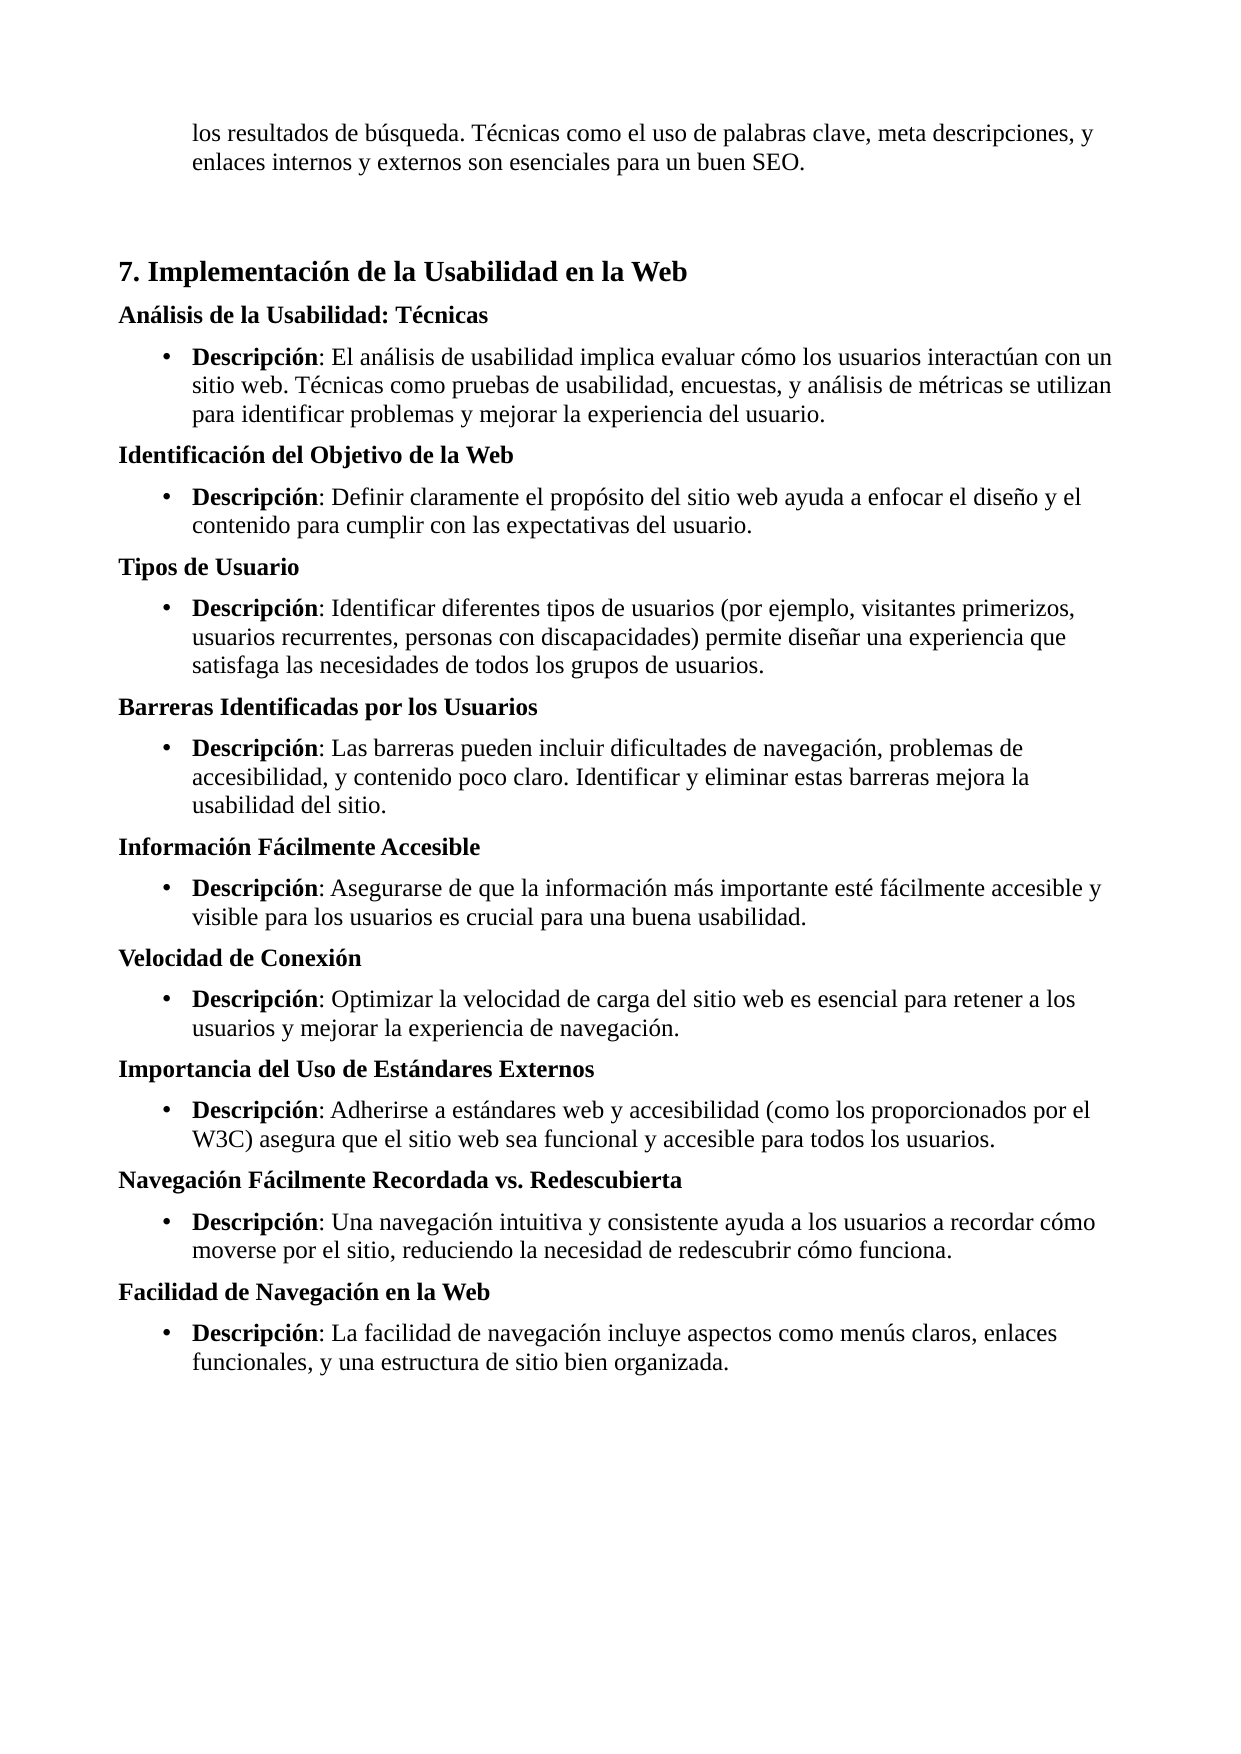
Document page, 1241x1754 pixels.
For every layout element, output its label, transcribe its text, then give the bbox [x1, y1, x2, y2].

subtitle 7. Implementación de la Usabilidad en la Web [118, 254, 1122, 288]
list Descripción: Definir claramente el propósito del sitio web ayuda a enfocar el diseño y el contenido para cumplir con las expectativas del usuario. [162, 482, 1122, 539]
text Análisis de la Usabilidad: Técnicas [118, 300, 1122, 329]
list Descripción: Las barreras pueden incluir dificultades de navegación, problemas de accesibilidad, y contenido poco claro. Identificar y eliminar estas barreras mejora la usabilidad del sitio. [162, 733, 1122, 819]
text Navegación Fácilmente Recordada vs. Redescubierta [118, 1165, 1122, 1194]
list Descripción: Identificar diferentes tipos de usuarios (por ejemplo, visitantes primerizos, usuarios recurrentes, personas con discapacidades) permite diseñar una experiencia que satisfaga las necesidades de todos los grupos de usuarios. [162, 593, 1122, 679]
text Identificación del Objetivo de la Web [118, 440, 1122, 469]
list Descripción: Asegurarse de que la información más importante esté fácilmente accesible y visible para los usuarios es crucial para una buena usabilidad. [162, 873, 1122, 930]
list Descripción: Una navegación intuitiva y consistente ayuda a los usuarios a recordar cómo moverse por el sitio, reduciendo la necesidad de redescubrir cómo funciona. [162, 1207, 1122, 1264]
list Descripción: El análisis de usabilidad implica evaluar cómo los usuarios interactúan con un sitio web. Técnicas como pruebas de usabilidad, encuestas, y análisis de métricas se utilizan para identificar problemas y mejorar la experiencia del usuario. [162, 342, 1122, 428]
list Descripción: La facilidad de navegación incluye aspectos como menús claros, enlaces funcionales, y una estructura de sitio bien organizada. [162, 1318, 1122, 1375]
text Información Fácilmente Accesible [118, 832, 1122, 860]
text Importancia del Uso de Estándares Externos [118, 1054, 1122, 1083]
list los resultados de búsqueda. Técnicas como el uso de palabras clave, meta descripciones, y enlaces internos y externos son esenciales para un buen SEO. [162, 118, 1122, 176]
list Descripción: Adherirse a estándares web y accesibilidad (como los proporcionados por el W3C) asegura que el sitio web sea funcional y accesible para todos los usuarios. [162, 1095, 1122, 1153]
text Barreras Identificadas por los Usuarios [118, 692, 1122, 720]
text Velocidad de Conexión [118, 943, 1122, 972]
text Facilidad de Navegación en la Web [118, 1277, 1122, 1305]
list Descripción: Optimizar la velocidad de carga del sitio web es esencial para retener a los usuarios y mejorar la experiencia de navegación. [162, 984, 1122, 1042]
text Tipos de Usuario [118, 552, 1122, 580]
